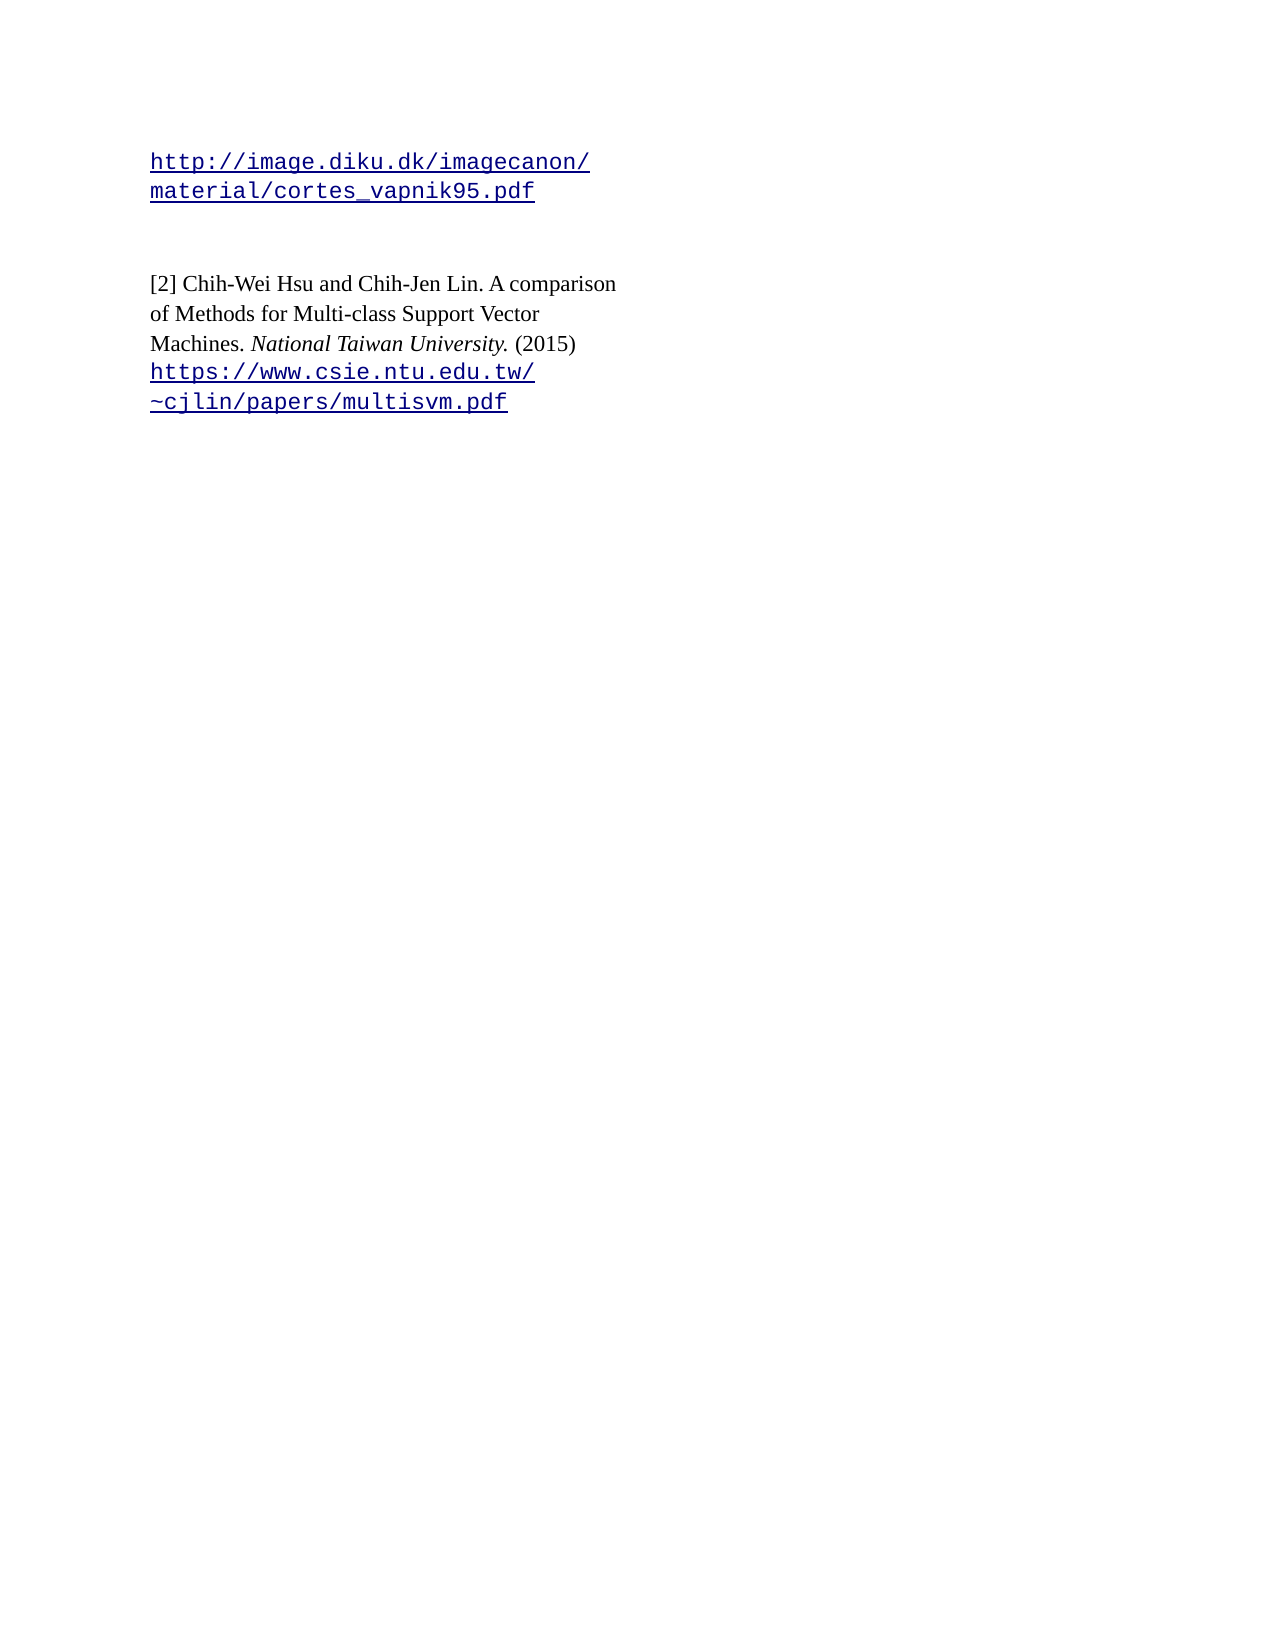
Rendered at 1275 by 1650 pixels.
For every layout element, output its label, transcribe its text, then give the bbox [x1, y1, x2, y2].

text http://image.diku.dk/imagecanon/material/cortes_vapnik95.pdf [150, 150, 623, 206]
text https://www.csie.ntu.edu.tw/~cjlin/papers/multisvm.pdf [150, 360, 623, 416]
text [2] Chih-Wei Hsu and Chih-Jen Lin. A comparison of Methods for Multi-class Support Vector Machines. National Taiwan University. (2015) [150, 269, 623, 356]
